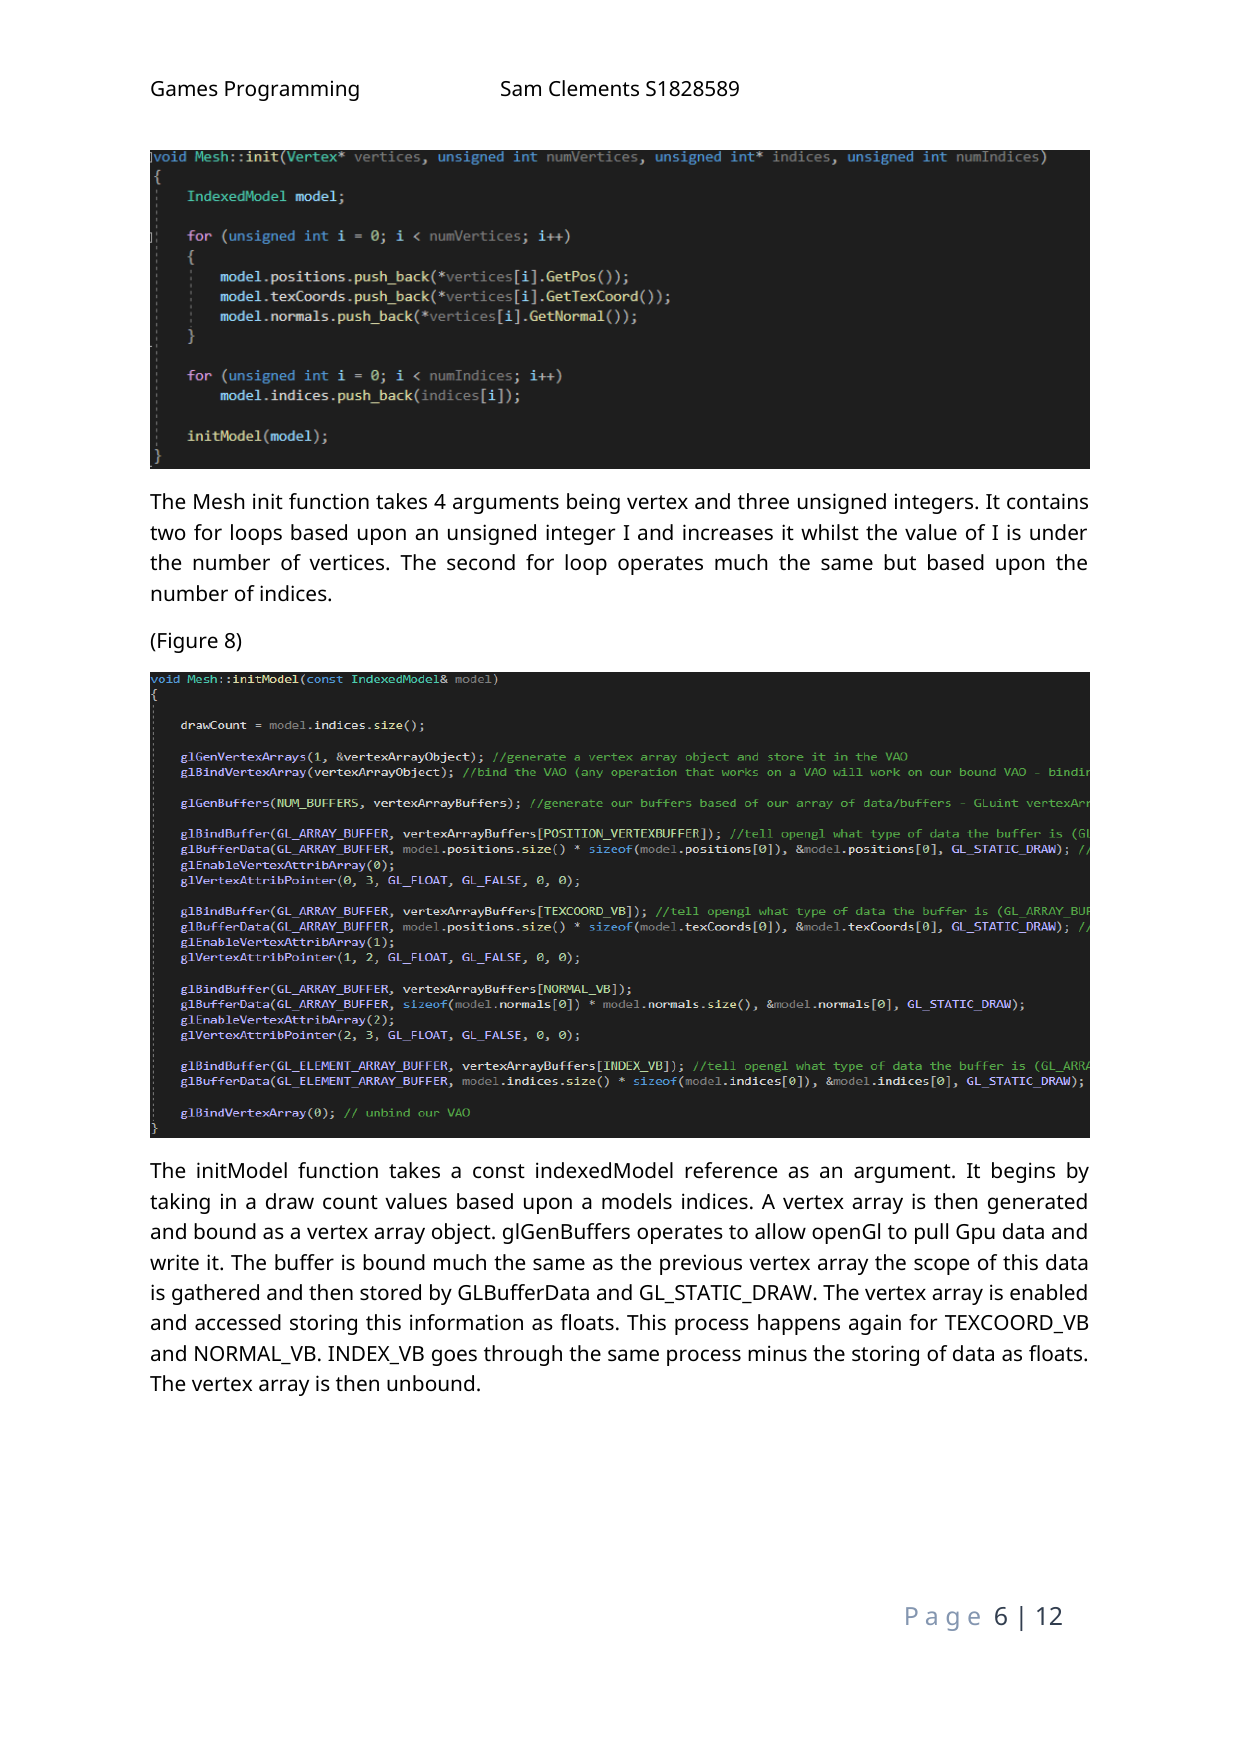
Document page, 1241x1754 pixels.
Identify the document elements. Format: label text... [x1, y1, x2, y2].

text (Figure 8) [150, 626, 1090, 654]
text The Mesh init function takes 4 arguments being vertex and three unsigned integers. It contains two for loops based upon an unsigned integer I and increases it whilst the value of I is under the number of vertices. The second for loop operates much the same but based upon the number of indices. [150, 487, 1090, 607]
text The initModel function takes a const indexedModel reference as an argument. It begins by taking in a draw count values based upon a models indices. A vertex array is then generated and bound as a vertex array object. glGenBuffers operates to allow openGl to pull Gpu data and write it. The buffer is bound much the same as the previous vertex array the scope of this data is gathered and then stored by GLBufferData and GL_STATIC_DRAW. The vertex array is enabled and accessed storing this information as floats. This process happens again for TEXCOORD_VB and NORMAL_VB. INDEX_VB goes through the same process minus the storing of data as floats. The vertex array is then unbound. [150, 1156, 1090, 1398]
